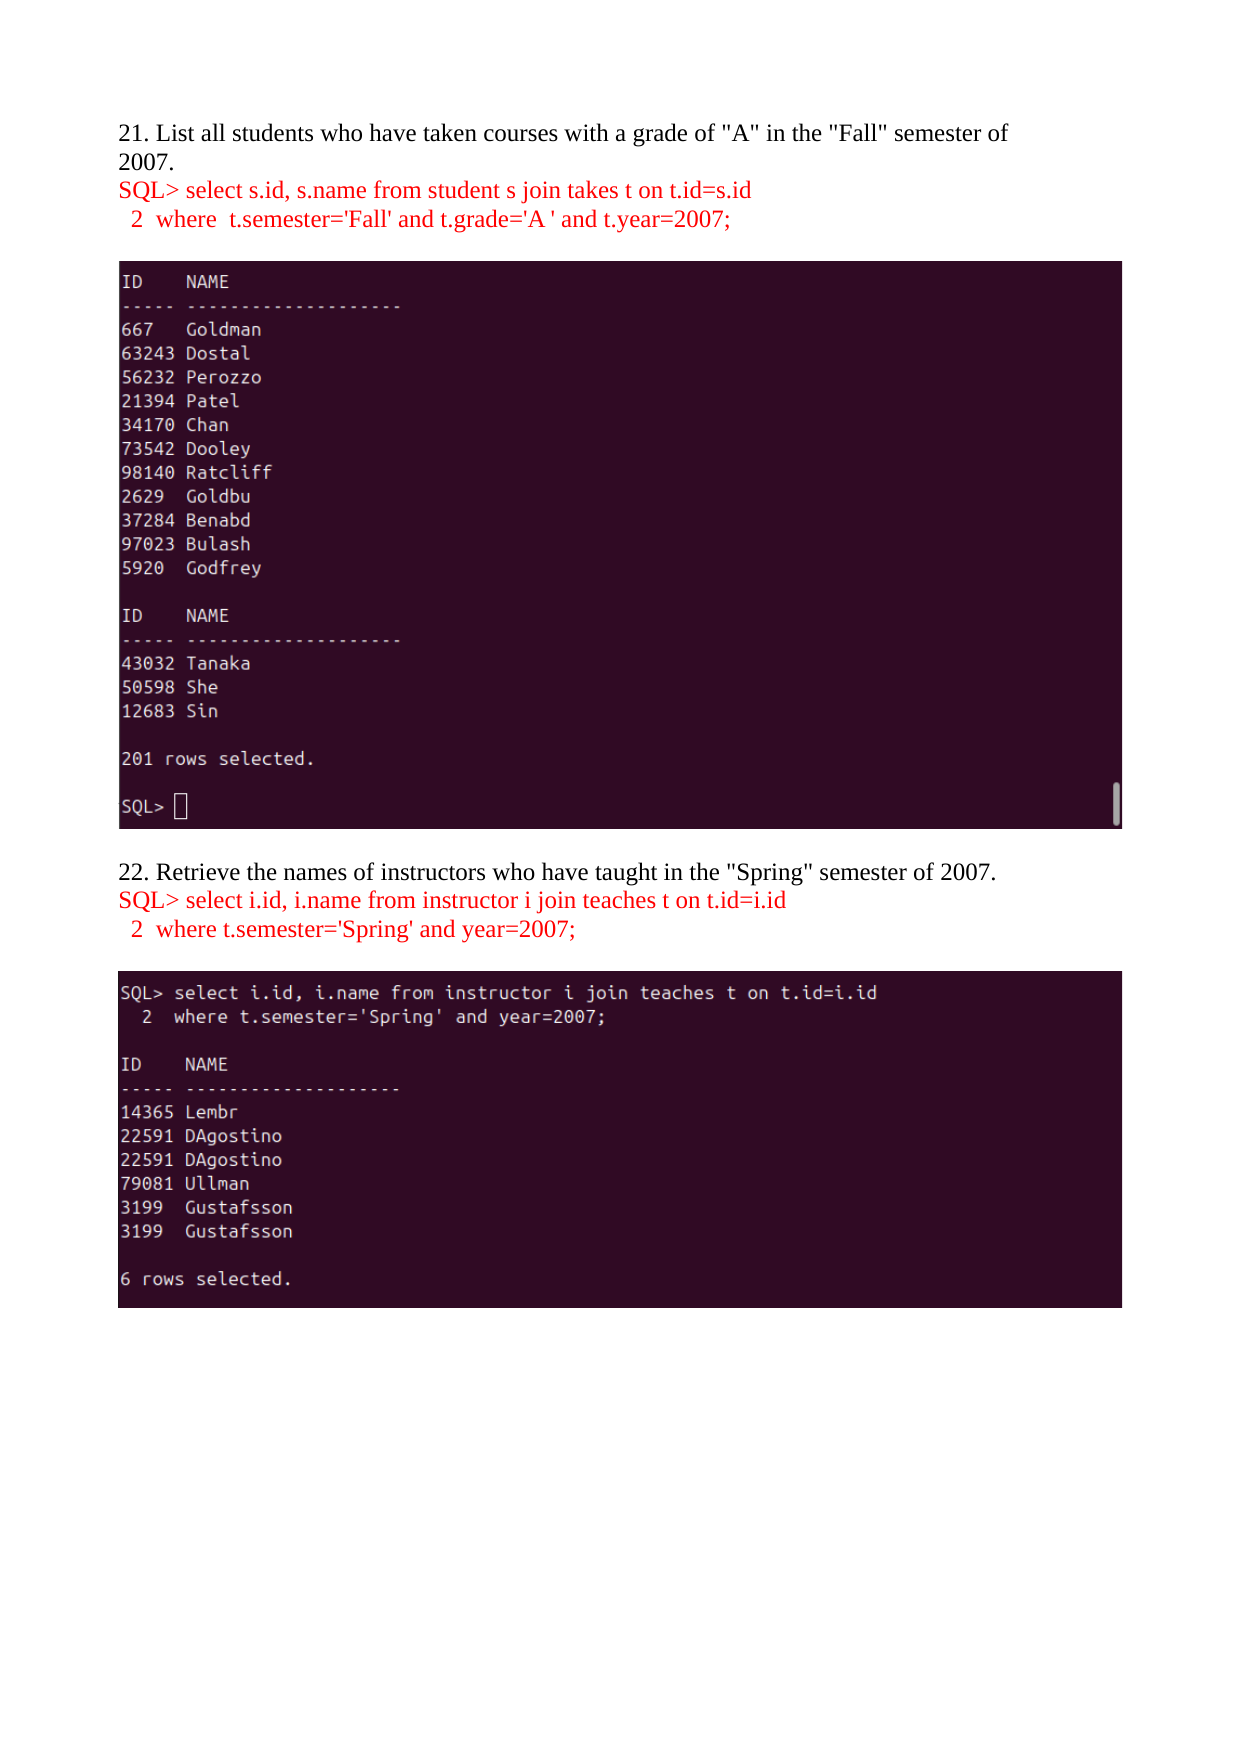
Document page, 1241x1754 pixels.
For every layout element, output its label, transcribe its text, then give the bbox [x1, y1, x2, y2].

text SQL> select s.id, s.name from student s join takes t on t.id=s.id [118, 176, 1122, 204]
picture [118, 971, 1123, 1308]
text 2 where t.semester='Spring' and year=2007; [118, 914, 1122, 943]
text 2007. [118, 147, 1122, 176]
text 21. List all students who have taken courses with a grade of "A" in the "Fall" semester of [118, 118, 1122, 147]
text 2 where t.semester='Fall' and t.grade='A ' and t.year=2007; [118, 204, 1122, 233]
text 22. Retrieve the names of instructors who have taught in the "Spring" semester of 2007. [118, 857, 1122, 886]
text SQL> select i.id, i.name from instructor i join teaches t on t.id=i.id [118, 886, 1122, 914]
picture [118, 261, 1123, 829]
